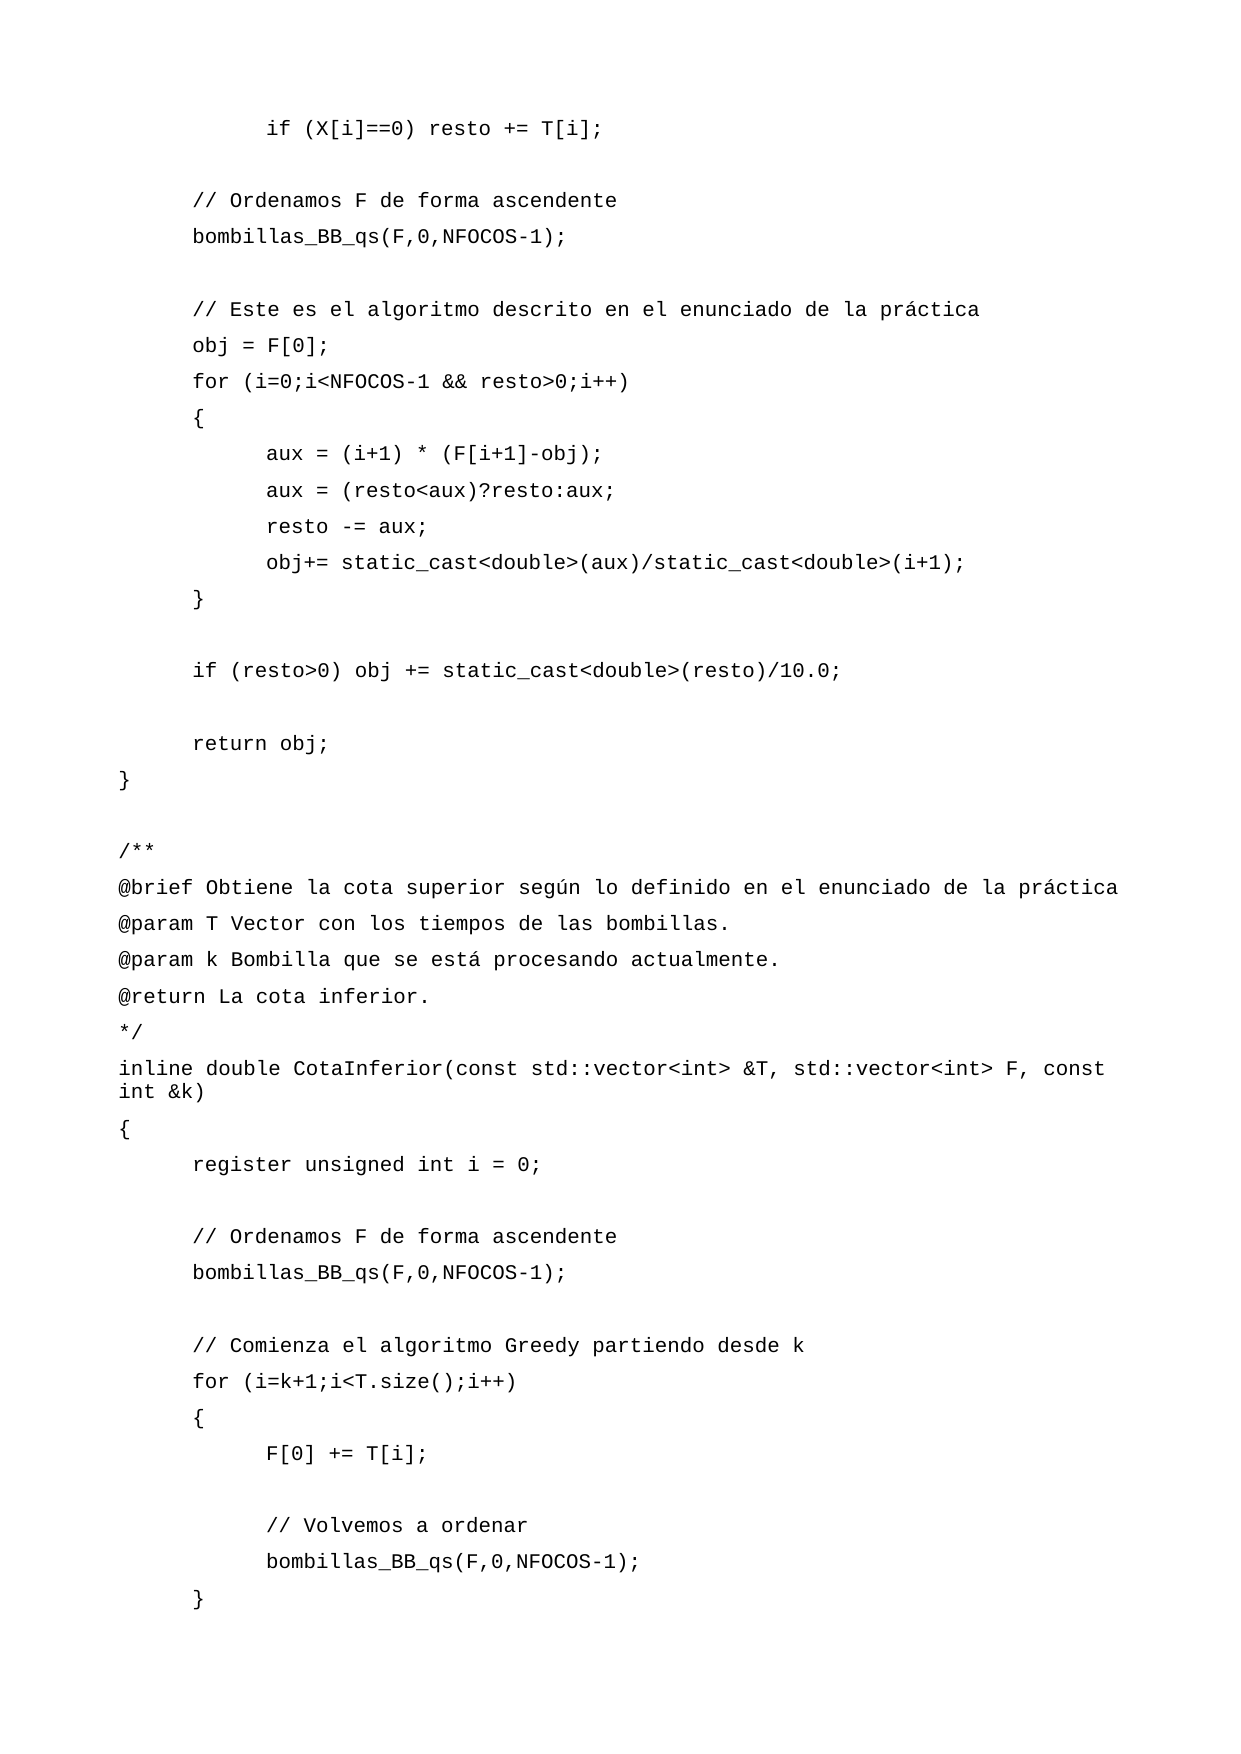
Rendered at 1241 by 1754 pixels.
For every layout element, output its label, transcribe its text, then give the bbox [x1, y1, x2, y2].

text resto -= aux; [118, 516, 1122, 539]
text aux = (resto<aux)?resto:aux; [118, 479, 1122, 503]
text */ [118, 1022, 1122, 1045]
text F[0] += T[i]; [118, 1443, 1122, 1467]
text for (i=k+1;i<T.size();i++) [118, 1371, 1122, 1394]
text } [118, 769, 1122, 792]
text @return La cota inferior. [118, 986, 1122, 1009]
text bombillas_BB_qs(F,0,NFOCOS-1); [118, 1551, 1122, 1575]
text bombillas_BB_qs(F,0,NFOCOS-1); [118, 1262, 1122, 1286]
text if (resto>0) obj += static_cast<double>(resto)/10.0; [118, 660, 1122, 684]
text /** [118, 841, 1122, 865]
text for (i=0;i<NFOCOS-1 && resto>0;i++) [118, 371, 1122, 395]
text obj+= static_cast<double>(aux)/static_cast<double>(i+1); [118, 552, 1122, 576]
text { [118, 1118, 1122, 1141]
text // Comienza el algoritmo Greedy partiendo desde k [118, 1334, 1122, 1358]
text } [118, 588, 1122, 612]
text } [118, 1588, 1122, 1611]
text @param k Bombilla que se está procesando actualmente. [118, 949, 1122, 973]
text return obj; [118, 733, 1122, 756]
text @param T Vector con los tiempos de las bombillas. [118, 913, 1122, 937]
text { [118, 407, 1122, 431]
text { [118, 1407, 1122, 1431]
text // Volvemos a ordenar [118, 1515, 1122, 1539]
text inline double CotaInferior(const std::vector<int> &T, std::vector<int> F, const int &k) [118, 1058, 1122, 1105]
text aux = (i+1) * (F[i+1]-obj); [118, 443, 1122, 467]
text if (X[i]==0) resto += T[i]; [118, 118, 1122, 142]
text obj = F[0]; [118, 335, 1122, 359]
text register unsigned int i = 0; [118, 1154, 1122, 1177]
text @brief Obtiene la cota superior según lo definido en el enunciado de la práctica [118, 877, 1122, 901]
text // Ordenamos F de forma ascendente [118, 1226, 1122, 1250]
text // Ordenamos F de forma ascendente [118, 190, 1122, 214]
text bombillas_BB_qs(F,0,NFOCOS-1); [118, 227, 1122, 250]
text // Este es el algoritmo descrito en el enunciado de la práctica [118, 299, 1122, 322]
